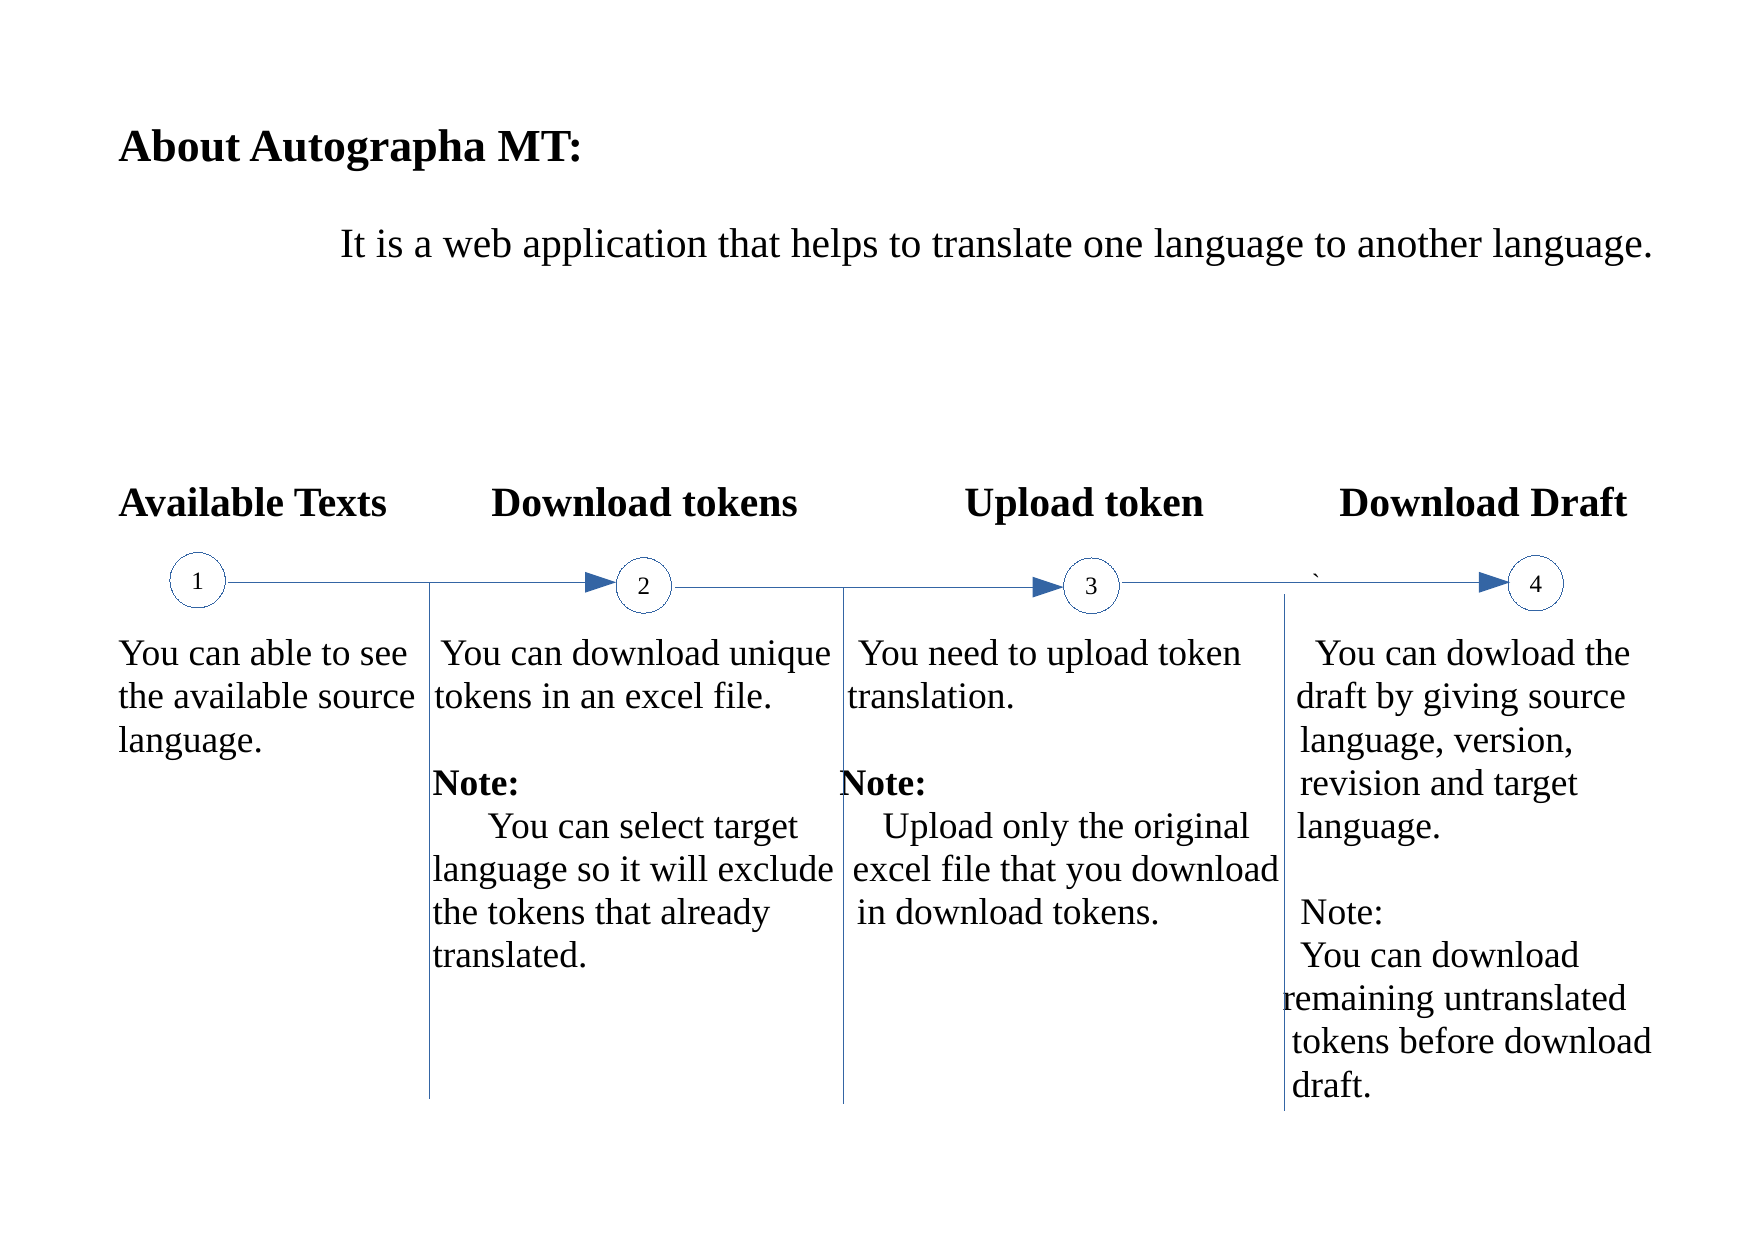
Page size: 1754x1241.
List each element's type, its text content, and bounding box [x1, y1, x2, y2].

text language, version, [1285, 717, 1666, 760]
text [430, 1019, 843, 1062]
text About Autographa MT: [118, 118, 1666, 171]
text You can able to see [118, 631, 429, 674]
text Note: Note: revision and target You can select target Upload only the original language. language so it will exclude excel file that you download the tokens that already in download tokens. Note: [430, 760, 843, 933]
text You can dowload the [1285, 631, 1666, 674]
text Note: Note: revision and target You can select target Upload only the original language. language so it will exclude excel file that you download the tokens that already in download tokens. Note: [118, 760, 429, 933]
text tokens before download [1285, 1019, 1666, 1062]
text [844, 933, 1284, 1019]
text Note: Note: revision and target You can select target Upload only the original language. language so it will exclude excel file that you download the tokens that already in download tokens. Note: [1285, 760, 1666, 933]
text the available source [118, 674, 429, 717]
text draft by giving source [1285, 674, 1666, 717]
text Available Texts Download tokens Upload token Download Draft [118, 477, 1666, 525]
text translation. [844, 674, 1284, 717]
text [844, 1019, 1284, 1062]
text language. [118, 717, 429, 760]
text [844, 717, 1284, 760]
text You can download remaining untranslated [1285, 933, 1666, 1019]
text Note: Note: revision and target You can select target Upload only the original language. language so it will exclude excel file that you download the tokens that already in download tokens. Note: [844, 760, 1284, 933]
text translated. [430, 933, 843, 1019]
text You need to upload token [844, 631, 1284, 674]
text [118, 1019, 429, 1062]
text draft. [1285, 1062, 1666, 1105]
text tokens in an excel file. [430, 674, 843, 717]
text It is a web application that helps to translate one language to another language. [118, 219, 1666, 267]
text [118, 1062, 1284, 1105]
text [118, 933, 429, 1019]
text You can download unique [430, 631, 843, 674]
text [430, 717, 843, 760]
